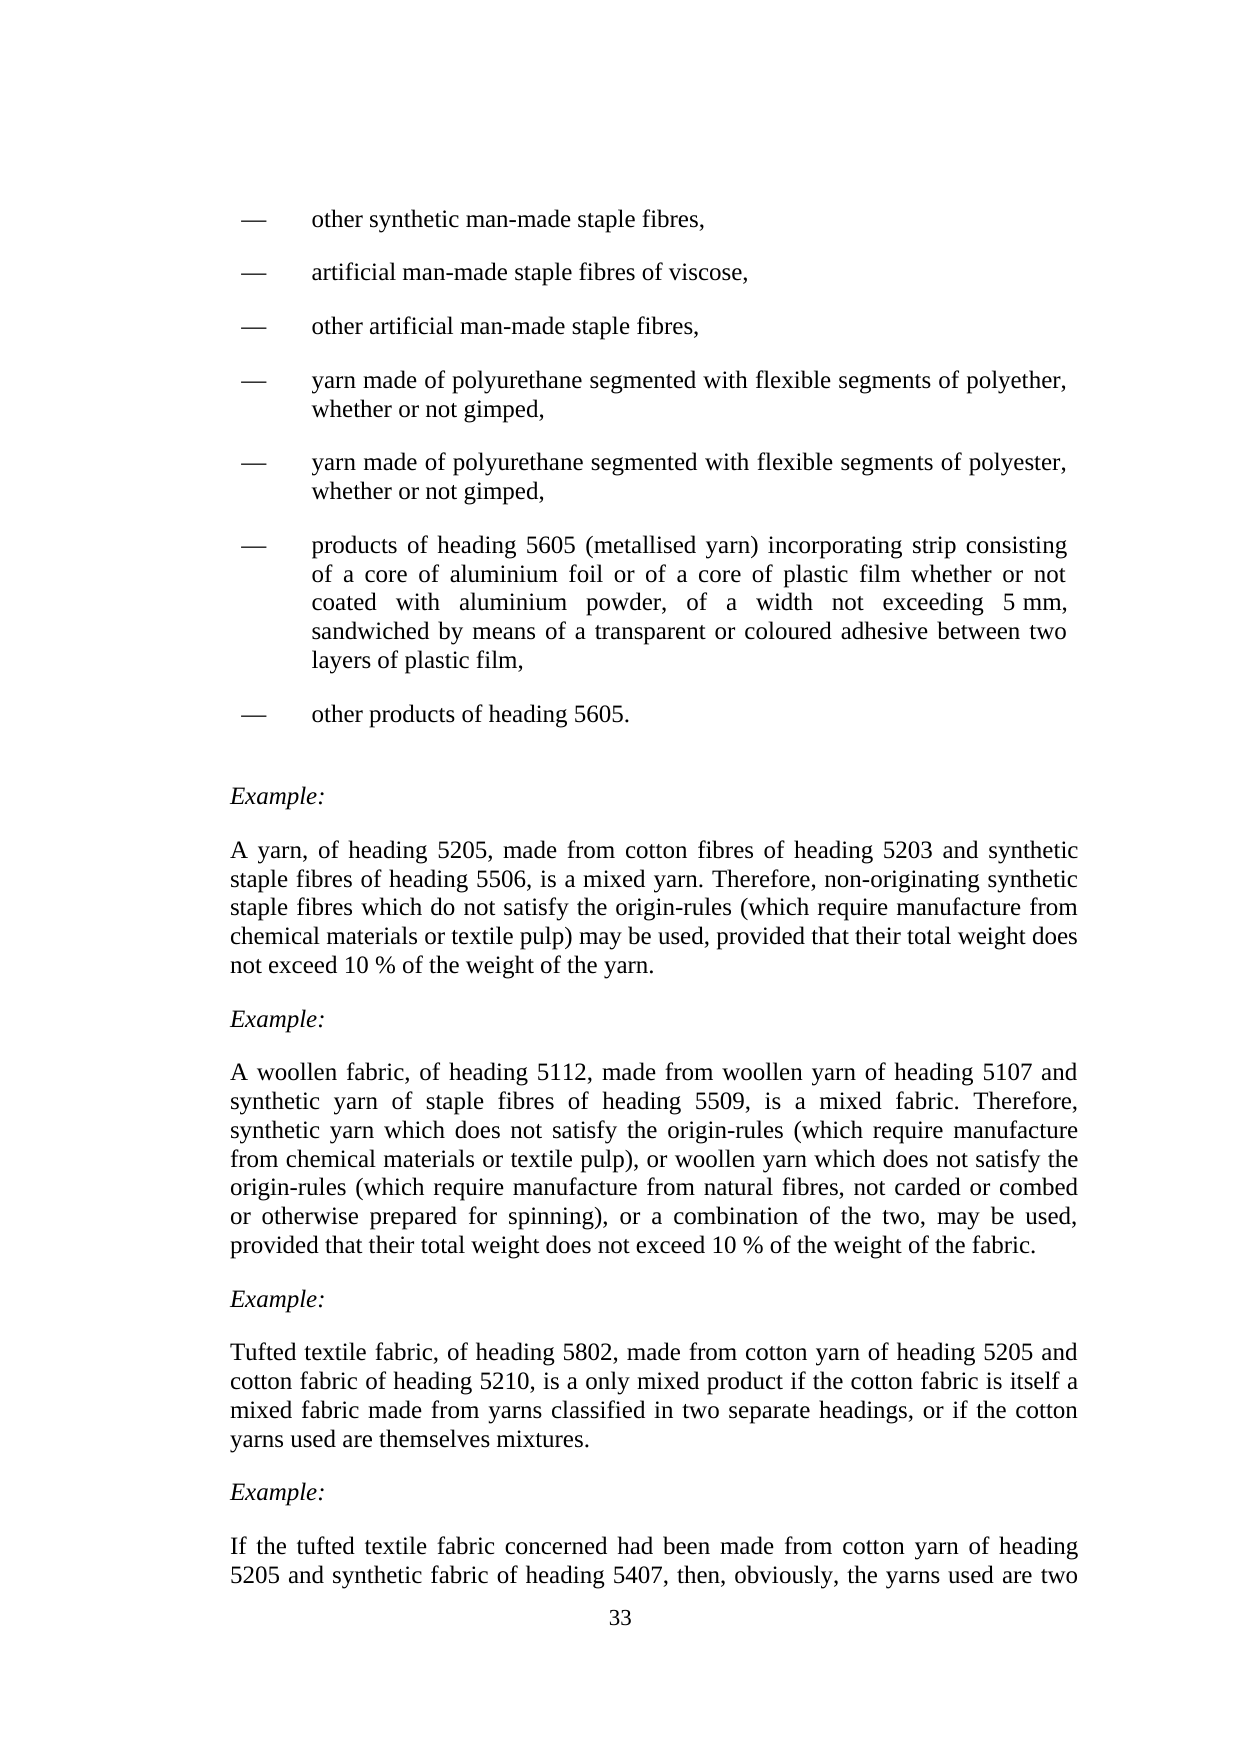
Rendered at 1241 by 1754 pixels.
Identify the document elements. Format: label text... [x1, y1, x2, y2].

table_cell — [230, 699, 300, 752]
table_cell other products of heading 5605. [300, 699, 1079, 752]
table_cell — [230, 365, 300, 447]
table_cell artificial man-made staple fibres of viscose, [300, 258, 1079, 311]
table_cell — [230, 204, 300, 257]
table_cell — [230, 530, 300, 699]
table_cell yarn made of polyurethane segmented with flexible segments of polyester, whether or not gimped, [300, 448, 1079, 530]
table_cell — [230, 311, 300, 365]
table_cell other synthetic man-made staple fibres, [300, 204, 1079, 257]
table_cell yarn made of polyurethane segmented with flexible segments of polyether, whether or not gimped, [300, 365, 1079, 447]
table_cell Example: A yarn, of heading 5205, made from cotton fibres of heading 5203 and synthetic staple fibres of heading 5506, is a mixed yarn. Therefore, non-originating synthetic staple fibres which do not satisfy the origin-rules (which require manufacture from chemical materials or textile pulp) may be used, provided that their total weight does not exceed 10 % of the weight of the yarn. Example: A woollen fabric, of heading 5112, made from woollen yarn of heading 5107 and synthetic yarn of staple fibres of heading 5509, is a mixed fabric. Therefore, synthetic yarn which does not satisfy the origin-rules (which require manufacture from chemical materials or textile pulp), or woollen yarn which does not satisfy the origin-rules (which require manufacture from natural fibres, not carded or combed or otherwise prepared for spinning), or a combination of the two, may be used, provided that their total weight does not exceed 10 % of the weight of the fabric. Example: Tufted textile fabric, of heading 5802, made from cotton yarn of heading 5205 and cotton fabric of heading 5210, is a only mixed product if the cotton fabric is itself a mixed fabric made from yarns classified in two separate headings, or if the cotton yarns used are themselves mixtures. Example: If the tufted textile fabric concerned had been made from cotton yarn of heading 5205 and synthetic fabric of heading 5407, then, obviously, the yarns used are two [219, 150, 1090, 1589]
table_cell — [230, 448, 300, 530]
table_cell [230, 150, 300, 204]
table_cell [150, 150, 218, 1589]
table_cell [300, 150, 1079, 204]
table_cell — [230, 258, 300, 311]
table_cell products of heading 5605 (metallised yarn) incorporating strip consisting of a core of aluminium foil or of a core of plastic film whether or not coated with aluminium powder, of a width not exceeding 5 mm, sandwiched by means of a transparent or coloured adhesive between two layers of plastic film, [300, 530, 1079, 699]
table_cell other artificial man-made staple fibres, [300, 311, 1079, 365]
